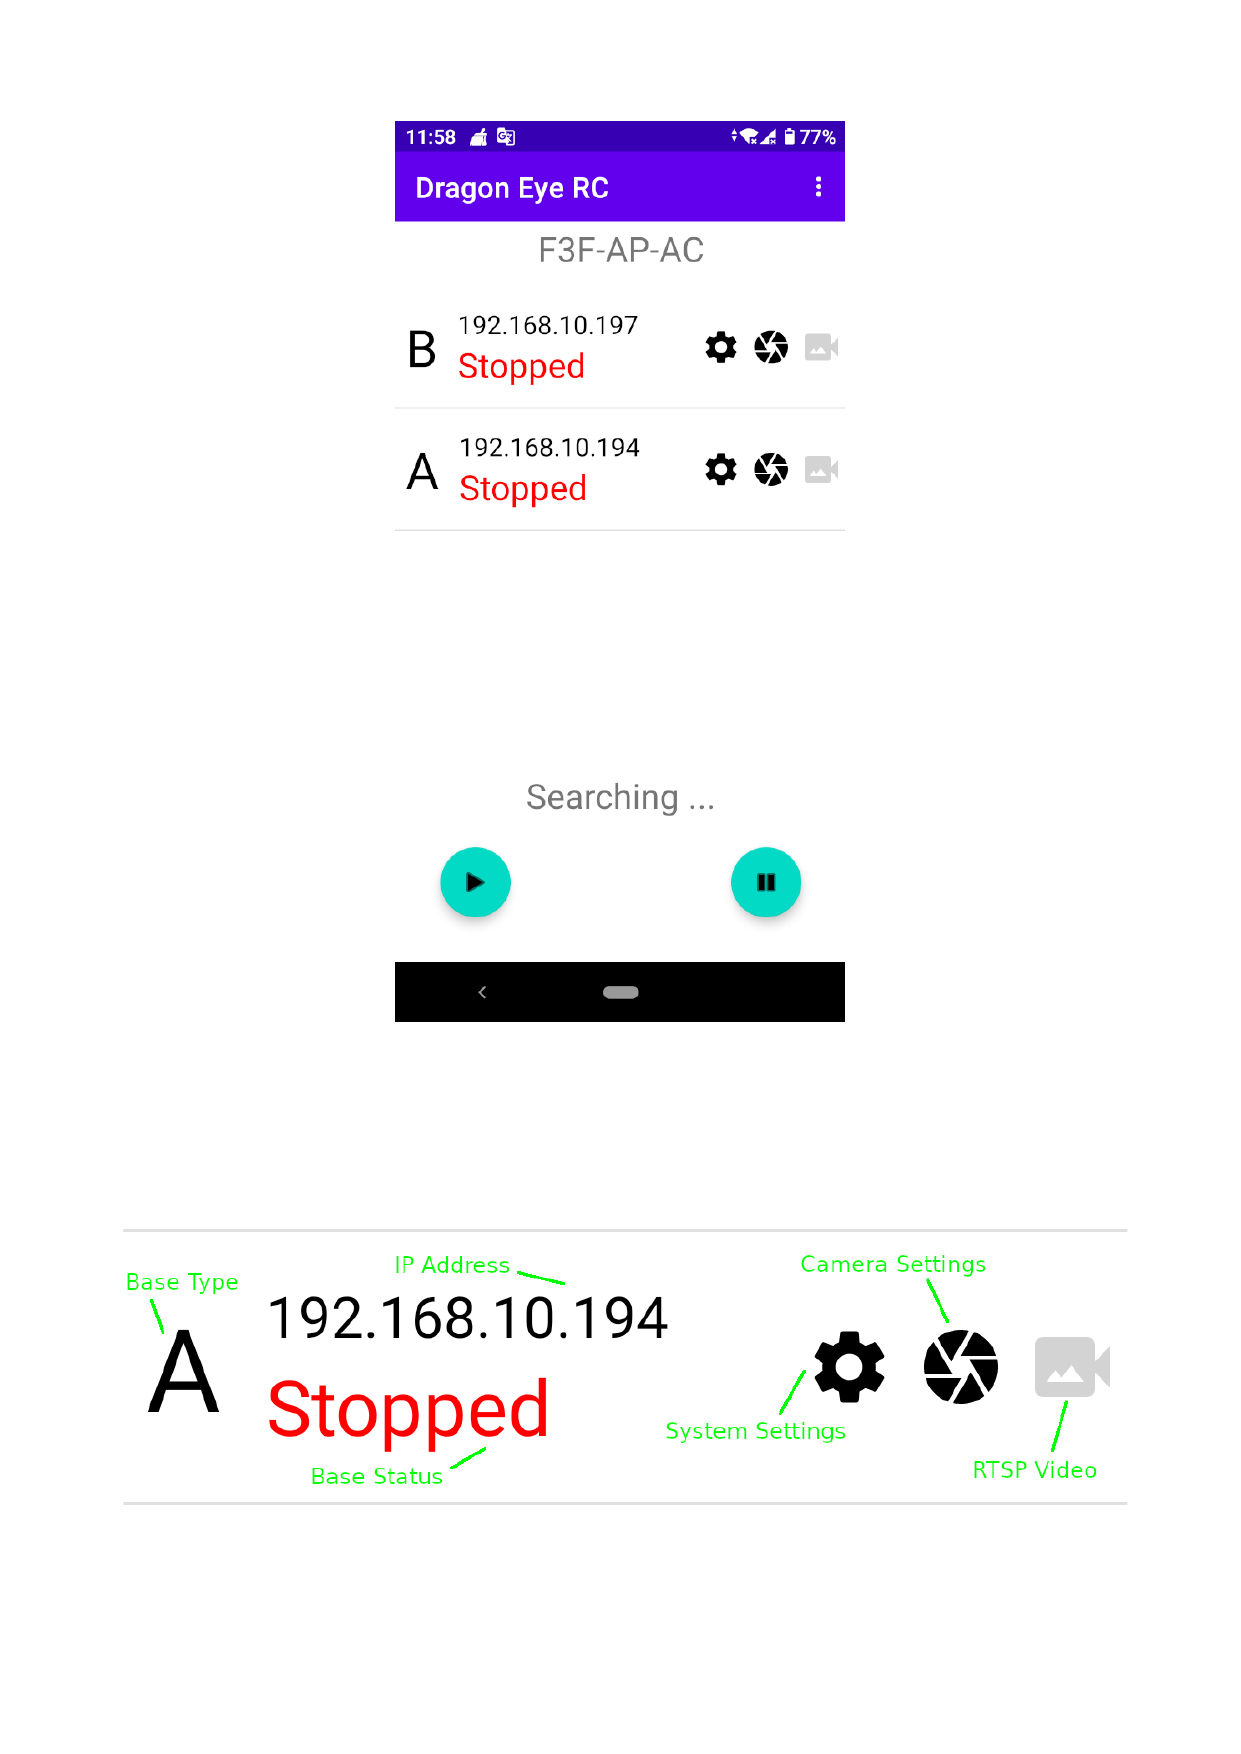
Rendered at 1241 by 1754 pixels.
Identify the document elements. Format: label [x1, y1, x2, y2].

picture [395, 121, 845, 1022]
picture [123, 1224, 1128, 1509]
